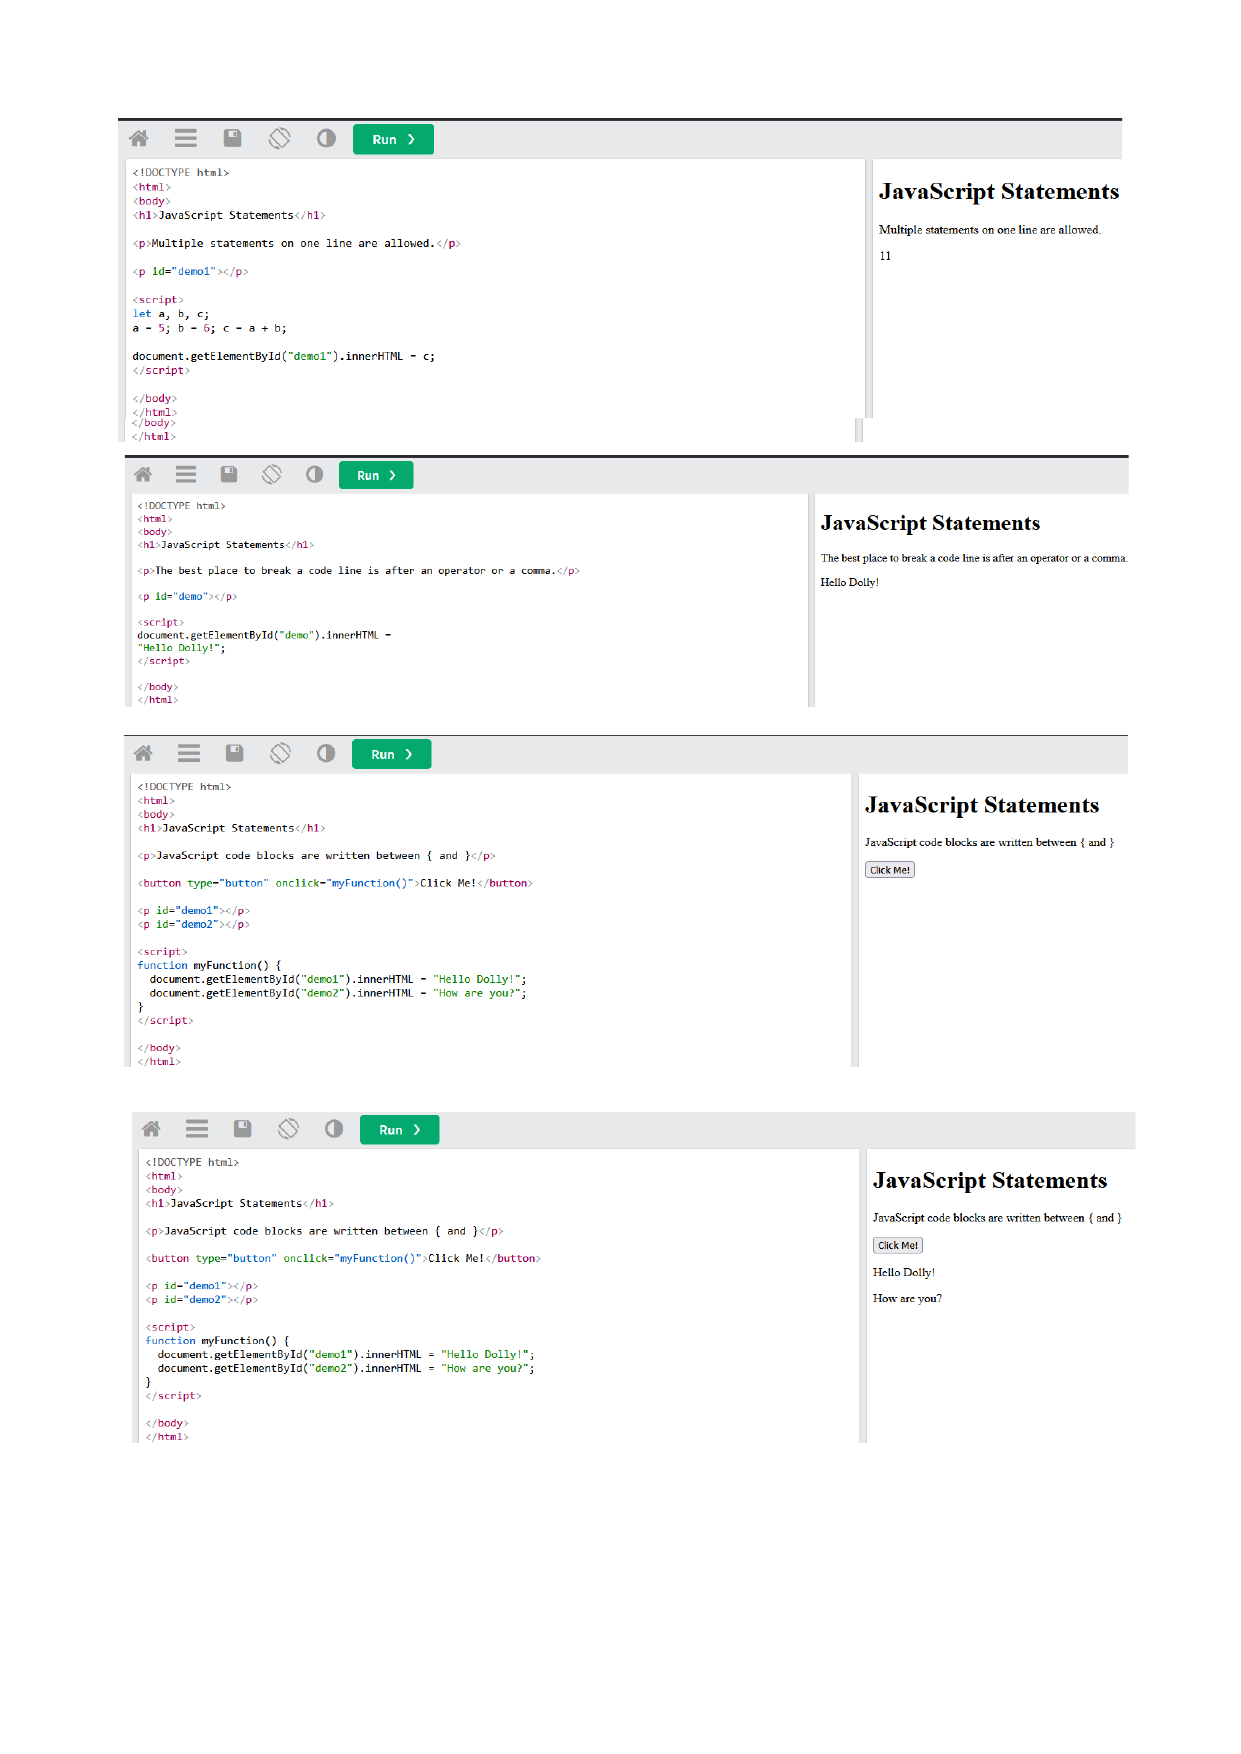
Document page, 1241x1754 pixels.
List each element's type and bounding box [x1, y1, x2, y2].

picture [118, 118, 1123, 442]
picture [124, 455, 1129, 707]
picture [123, 735, 1128, 1067]
picture [131, 1112, 1136, 1443]
